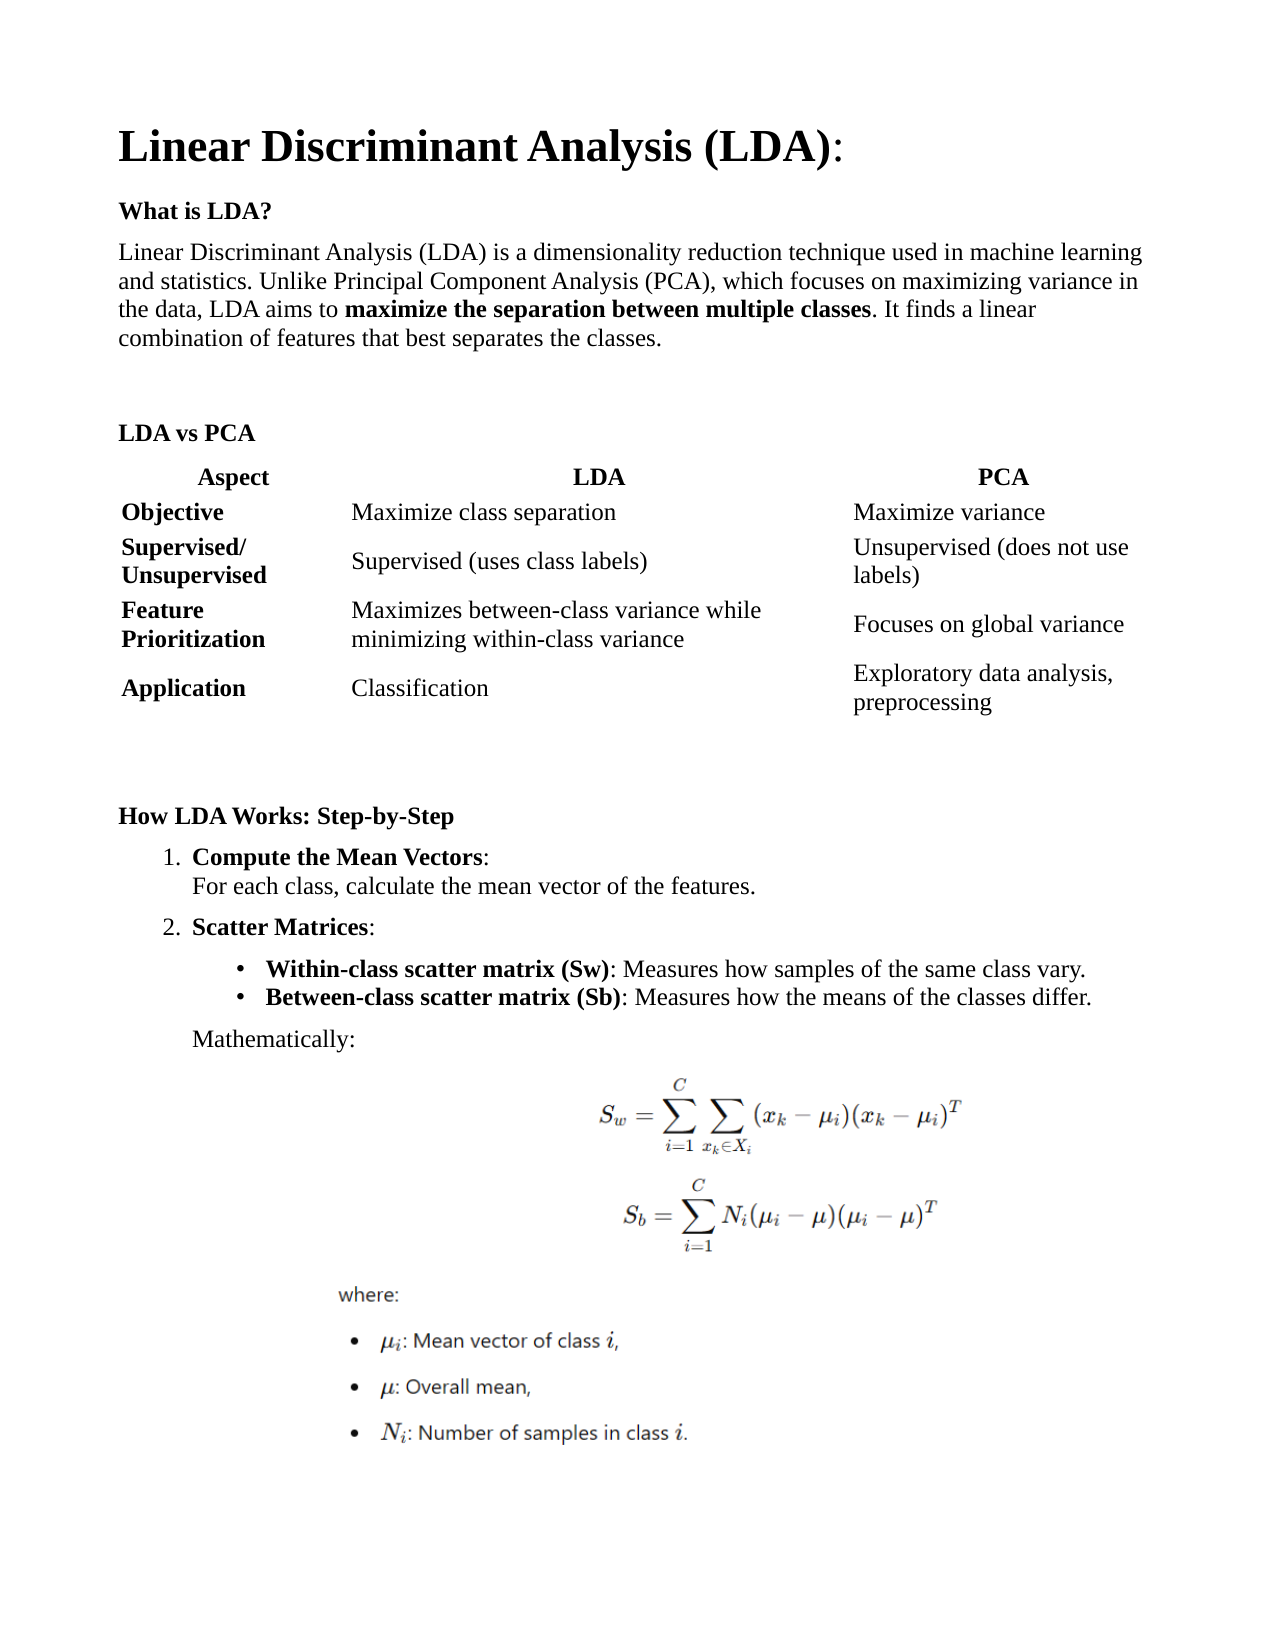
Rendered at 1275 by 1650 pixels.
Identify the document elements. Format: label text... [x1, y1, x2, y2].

list Scatter Matrices: [162, 912, 1157, 941]
table_cell Maximize variance [850, 494, 1157, 529]
text Linear Discriminant Analysis (LDA): [118, 118, 1157, 171]
table_cell Classification [348, 655, 850, 719]
table_header PCA [850, 460, 1157, 494]
table_cell Unsupervised (does not use labels) [850, 529, 1157, 592]
table_cell Exploratory data analysis, preprocessing [850, 655, 1157, 719]
table_cell Maximize class separation [348, 494, 850, 529]
table_cell Objective [118, 494, 348, 529]
picture [303, 1065, 972, 1448]
table_cell Application [118, 655, 348, 719]
list Mathematically: [162, 1024, 1157, 1052]
table_cell Maximizes between-class variance while minimizing within-class variance [348, 592, 850, 655]
table_cell Supervised (uses class labels) [348, 529, 850, 592]
table_header LDA [348, 460, 850, 494]
subtitle LDA vs PCA [118, 418, 1157, 447]
subtitle What is LDA? [118, 196, 1157, 224]
list Between-class scatter matrix (Sb): Measures how the means of the classes differ. [236, 982, 1157, 1011]
list Within-class scatter matrix (Sw): Measures how samples of the same class vary. [236, 954, 1157, 982]
table_header Aspect [118, 460, 348, 494]
text Linear Discriminant Analysis (LDA) is a dimensionality reduction technique used in machine learning and statistics. Unlike Principal Component Analysis (PCA), which focuses on maximizing variance in the data, LDA aims to maximize the separation between multiple classes. It finds a linear combination of features that best separates the classes. [118, 237, 1157, 352]
table_cell Supervised/Unsupervised [118, 529, 348, 592]
list Compute the Mean Vectors: For each class, calculate the mean vector of the features. [162, 842, 1157, 900]
table_cell Focuses on global variance [850, 592, 1157, 655]
subtitle How LDA Works: Step-by-Step [118, 801, 1157, 830]
table_cell Feature Prioritization [118, 592, 348, 655]
